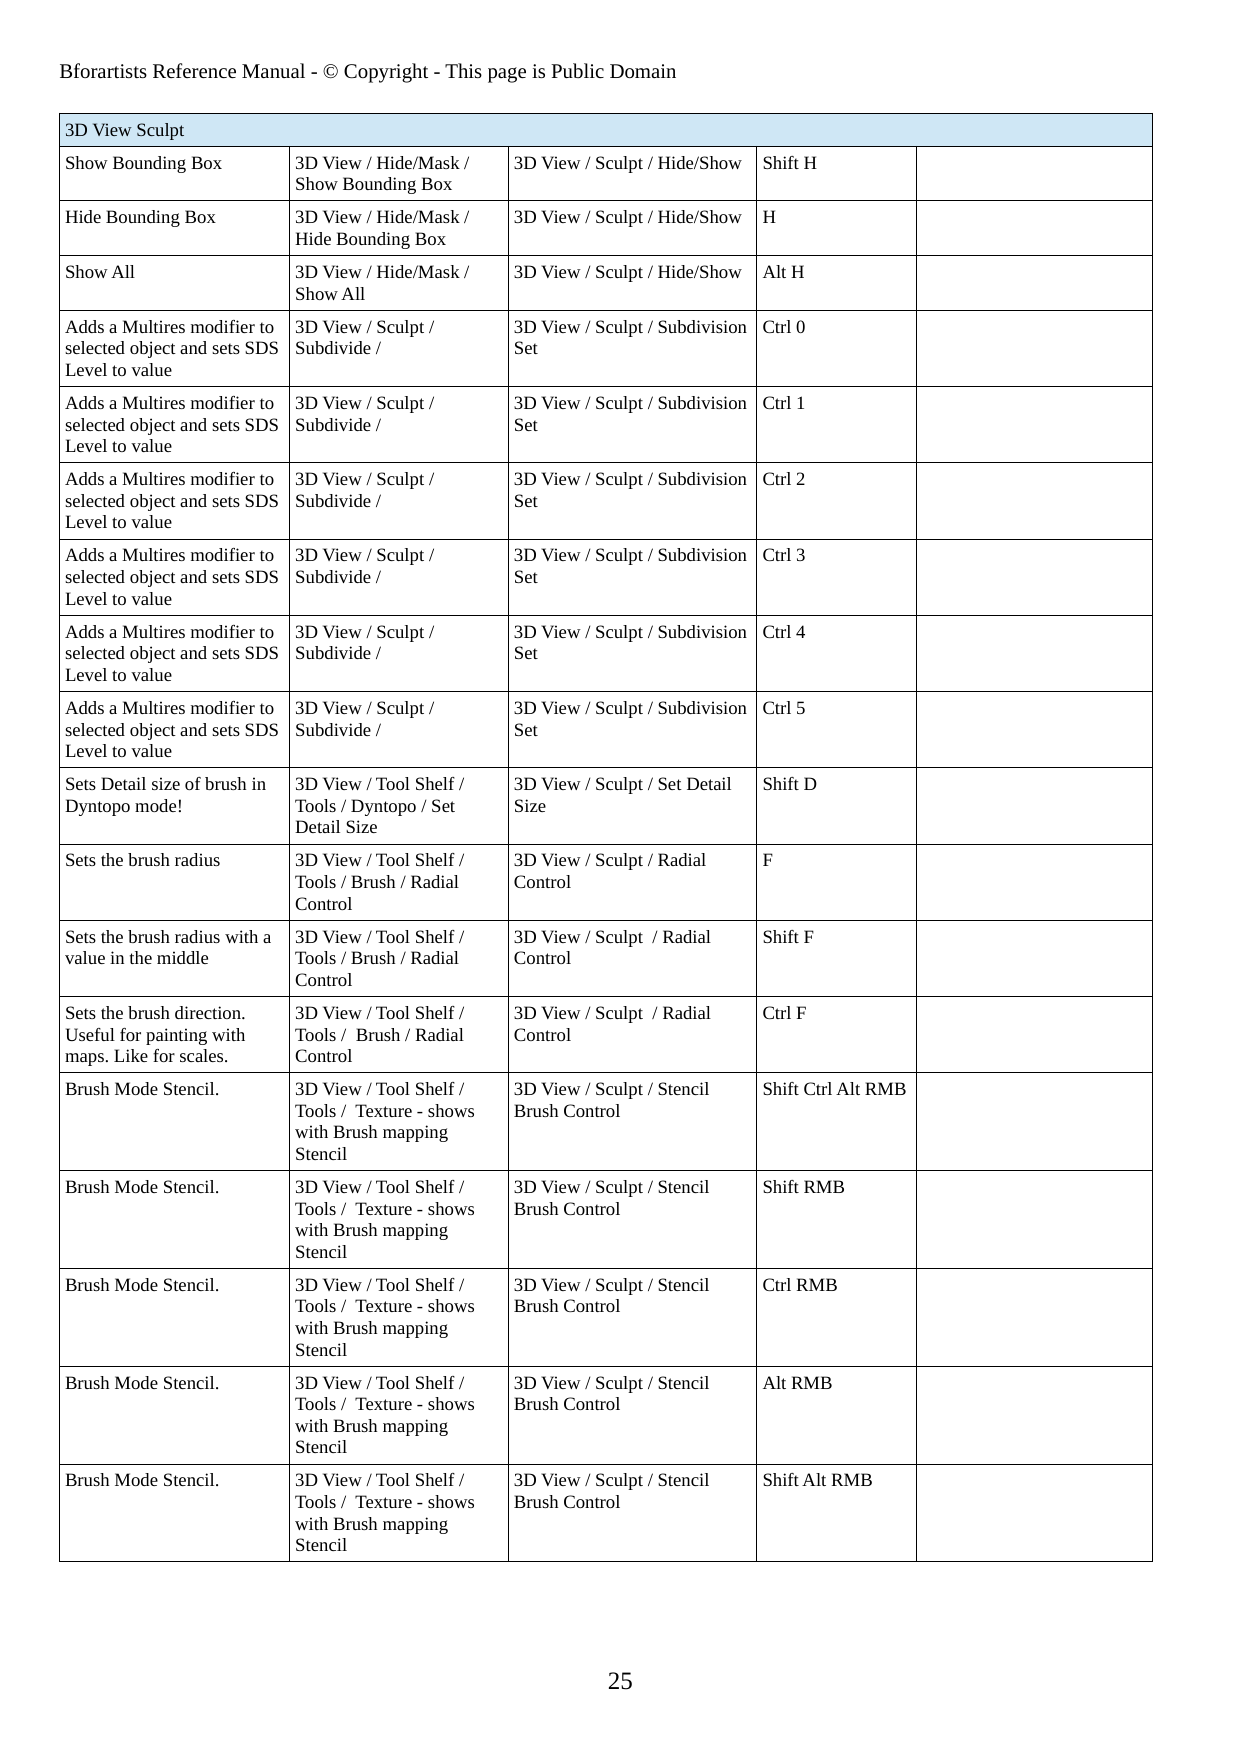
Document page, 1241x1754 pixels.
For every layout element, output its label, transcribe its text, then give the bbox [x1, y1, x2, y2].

table_cell F [757, 845, 916, 920]
table_cell Sets the brush radius with a value in the middle [60, 921, 289, 996]
table_cell Shift H [757, 147, 916, 200]
table_cell Shift RMB [757, 1171, 916, 1268]
table_cell 3D View / Tool Shelf / Tools / Brush / Radial Control [290, 997, 508, 1072]
table_cell Ctrl 0 [757, 311, 916, 386]
table_cell 3D View / Sculpt / Subdivision Set [509, 311, 756, 386]
table_cell Adds a Multires modifier to selected object and sets SDS Level to value [60, 311, 289, 386]
table_cell Adds a Multires modifier to selected object and sets SDS Level to value [60, 387, 289, 462]
table_cell 3D View / Sculpt / Stencil Brush Control [509, 1269, 756, 1366]
table_cell [917, 845, 1152, 920]
table_cell [917, 997, 1152, 1072]
table_cell Ctrl 4 [757, 616, 916, 691]
table_cell 3D View / Sculpt / Hide/Show [509, 147, 756, 200]
table_cell [917, 1171, 1152, 1268]
table_cell Shift D [757, 768, 916, 843]
table_cell Adds a Multires modifier to selected object and sets SDS Level to value [60, 540, 289, 615]
table_cell Shift Ctrl Alt RMB [757, 1073, 916, 1170]
table_cell 3D View / Tool Shelf / Tools / Texture - shows with Brush mapping Stencil [290, 1465, 508, 1561]
table_cell 3D View / Sculpt / Stencil Brush Control [509, 1465, 756, 1561]
table_cell 3D View / Sculpt / Subdivision Set [509, 616, 756, 691]
table_cell [917, 1465, 1152, 1561]
table_cell Sets the brush direction. Useful for painting with maps. Like for scales. [60, 997, 289, 1072]
table_cell Adds a Multires modifier to selected object and sets SDS Level to value [60, 616, 289, 691]
table_cell Show Bounding Box [60, 147, 289, 200]
table_cell 3D View / Tool Shelf / Tools / Texture - shows with Brush mapping Stencil [290, 1269, 508, 1366]
table_cell Ctrl 2 [757, 463, 916, 538]
table_cell Show All [60, 256, 289, 310]
table_cell Alt RMB [757, 1367, 916, 1463]
table_cell 3D View / Tool Shelf / Tools / Brush / Radial Control [290, 921, 508, 996]
table_cell 3D View / Sculpt / Subdivide / [290, 540, 508, 615]
table_cell [917, 463, 1152, 538]
table_cell 3D View / Sculpt / Stencil Brush Control [509, 1367, 756, 1463]
table_cell Ctrl 3 [757, 540, 916, 615]
table_cell Adds a Multires modifier to selected object and sets SDS Level to value [60, 692, 289, 767]
table_cell Brush Mode Stencil. [60, 1269, 289, 1366]
table_cell Brush Mode Stencil. [60, 1073, 289, 1170]
table_cell 3D View / Tool Shelf / Tools / Texture - shows with Brush mapping Stencil [290, 1367, 508, 1463]
table_cell Ctrl RMB [757, 1269, 916, 1366]
table_cell Shift F [757, 921, 916, 996]
table_cell H [757, 201, 916, 255]
table_cell 3D View / Hide/Mask / Hide Bounding Box [290, 201, 508, 255]
table_cell 3D View / Sculpt / Radial Control [509, 921, 756, 996]
table_cell [917, 540, 1152, 615]
table_cell 3D View / Sculpt / Hide/Show [509, 256, 756, 310]
table_cell 3D View / Hide/Mask / Show All [290, 256, 508, 310]
table_cell 3D View / Sculpt / Subdivide / [290, 311, 508, 386]
table_cell 3D View / Sculpt / Subdivision Set [509, 540, 756, 615]
table_cell [917, 201, 1152, 255]
table_cell 3D View / Sculpt / Stencil Brush Control [509, 1073, 756, 1170]
table_cell [917, 147, 1152, 200]
table_cell [917, 921, 1152, 996]
table_cell 3D View / Sculpt / Subdivision Set [509, 692, 756, 767]
table_cell 3D View / Tool Shelf / Tools / Texture - shows with Brush mapping Stencil [290, 1171, 508, 1268]
table_cell 3D View / Sculpt / Subdivision Set [509, 387, 756, 462]
table_cell [917, 256, 1152, 310]
table_cell [917, 387, 1152, 462]
table_cell Ctrl 1 [757, 387, 916, 462]
table_cell Hide Bounding Box [60, 201, 289, 255]
table_cell 3D View / Sculpt / Subdivide / [290, 692, 508, 767]
table_cell Adds a Multires modifier to selected object and sets SDS Level to value [60, 463, 289, 538]
table_cell 3D View / Tool Shelf / Tools / Brush / Radial Control [290, 845, 508, 920]
table_cell Ctrl F [757, 997, 916, 1072]
table_cell [917, 1073, 1152, 1170]
table_cell Shift Alt RMB [757, 1465, 916, 1561]
table_cell Sets the brush radius [60, 845, 289, 920]
table_cell Brush Mode Stencil. [60, 1367, 289, 1463]
table_cell 3D View / Sculpt / Set Detail Size [509, 768, 756, 843]
table_cell [917, 311, 1152, 386]
table_cell 3D View / Sculpt / Radial Control [509, 997, 756, 1072]
table_cell 3D View / Tool Shelf / Tools / Texture - shows with Brush mapping Stencil [290, 1073, 508, 1170]
table_cell Brush Mode Stencil. [60, 1465, 289, 1561]
table_cell [917, 616, 1152, 691]
table_cell 3D View / Sculpt / Subdivision Set [509, 463, 756, 538]
table_cell [917, 1367, 1152, 1463]
table_cell 3D View / Sculpt / Subdivide / [290, 616, 508, 691]
table_cell Ctrl 5 [757, 692, 916, 767]
table_cell 3D View / Sculpt / Radial Control [509, 845, 756, 920]
table_cell 3D View / Sculpt / Subdivide / [290, 387, 508, 462]
table_cell 3D View / Sculpt / Hide/Show [509, 201, 756, 255]
table_cell 3D View / Hide/Mask / Show Bounding Box [290, 147, 508, 200]
table_header 3D View Sculpt [60, 114, 1152, 146]
table_cell 3D View / Sculpt / Stencil Brush Control [509, 1171, 756, 1268]
table_cell 3D View / Tool Shelf / Tools / Dyntopo / Set Detail Size [290, 768, 508, 843]
table_cell [917, 692, 1152, 767]
table_cell [917, 1269, 1152, 1366]
table_cell Alt H [757, 256, 916, 310]
table_cell Sets Detail size of brush in Dyntopo mode! [60, 768, 289, 843]
table_cell [917, 768, 1152, 843]
table_cell Brush Mode Stencil. [60, 1171, 289, 1268]
table_cell 3D View / Sculpt / Subdivide / [290, 463, 508, 538]
